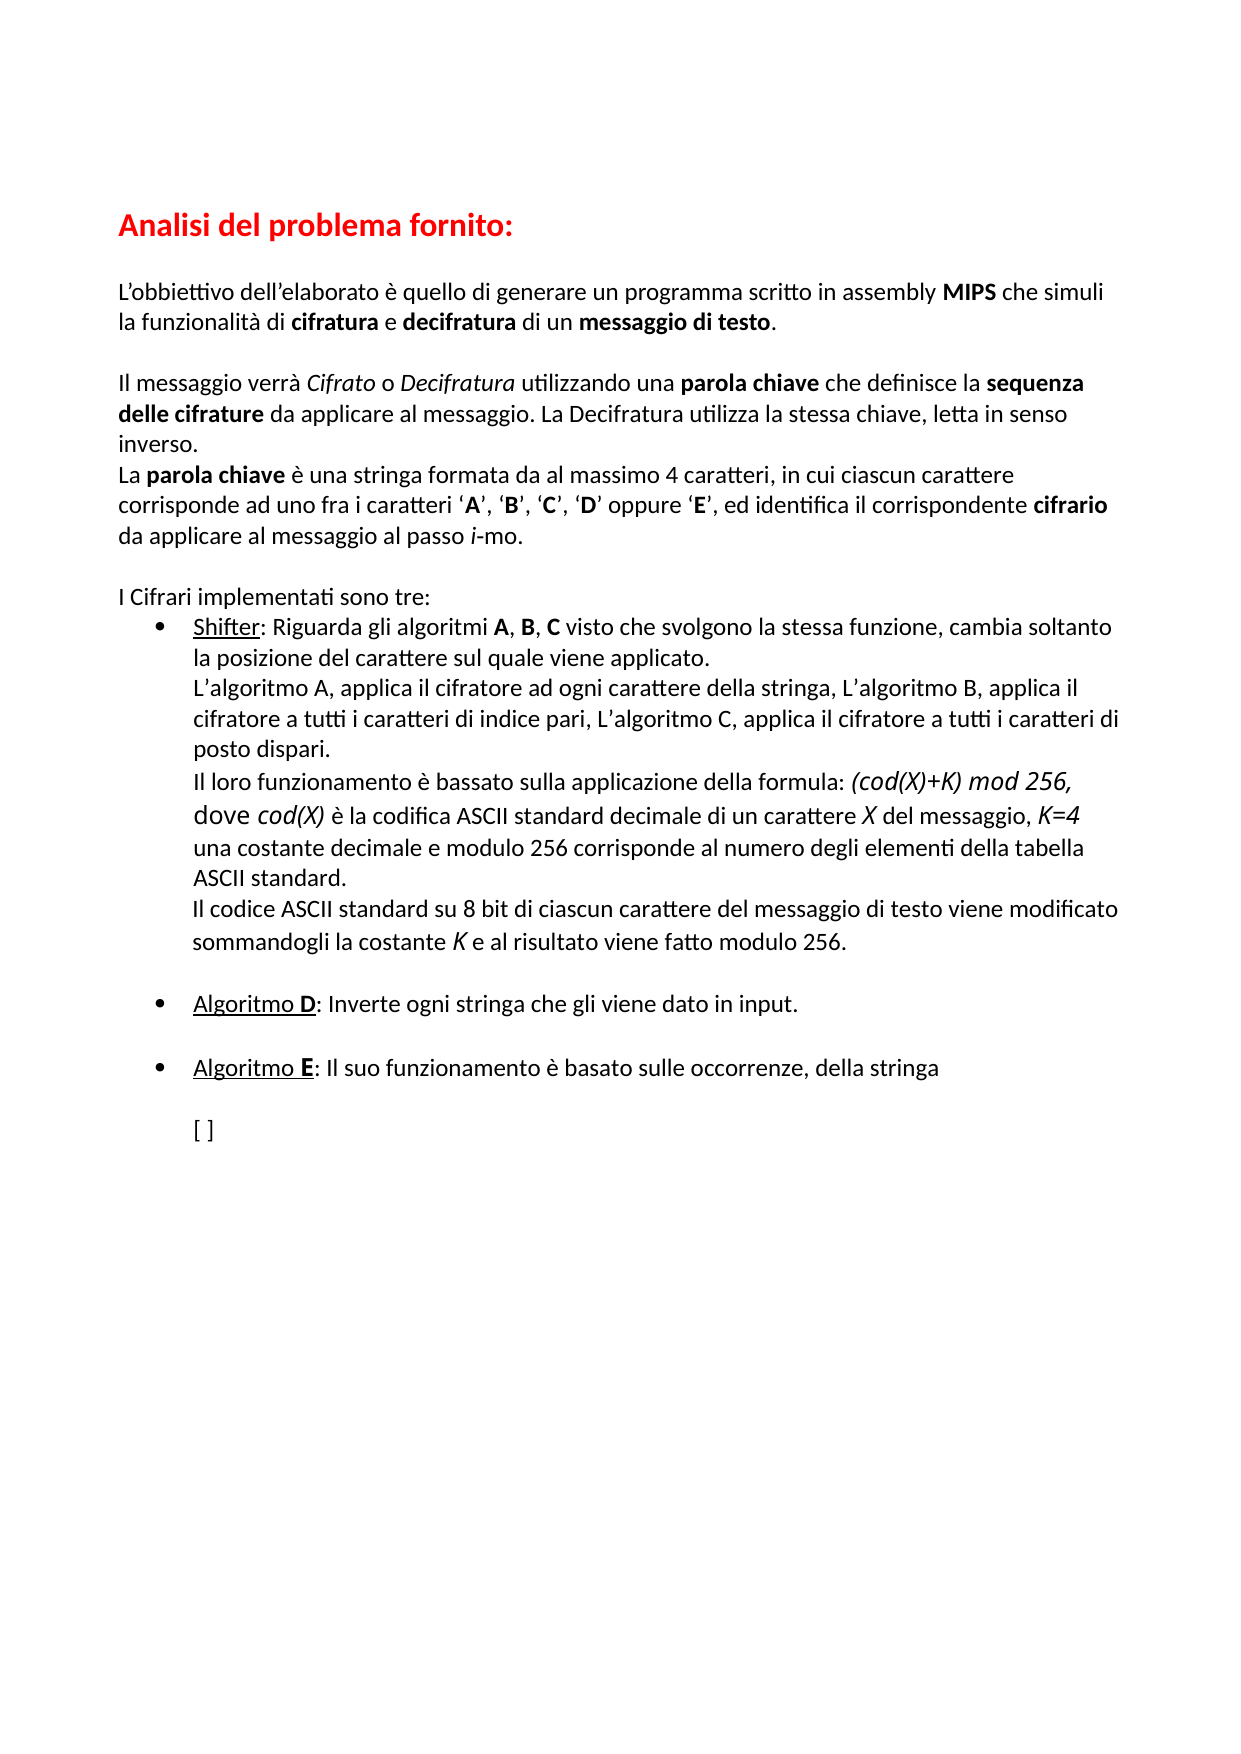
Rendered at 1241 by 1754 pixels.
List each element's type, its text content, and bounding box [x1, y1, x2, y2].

text I Cifrari implementati sono tre: [118, 581, 1122, 611]
text [ ] [193, 1114, 1122, 1144]
text L’obbiettivo dell’elaborato è quello di generare un programma scritto in assembly MIPS che simuli la funzionalità di cifratura e decifratura di un messaggio di testo. [118, 276, 1122, 337]
text L’algoritmo A, applica il cifratore ad ogni carattere della stringa, L’algoritmo B, applica il cifratore a tutti i caratteri di indice pari, L’algoritmo C, applica il cifratore a tutti i caratteri di posto dispari. [193, 672, 1122, 764]
list Shifter: Riguarda gli algoritmi A, B, C visto che svolgono la stessa funzione, cambia soltanto la posizione del carattere sul quale viene applicato. [156, 611, 1122, 672]
list Algoritmo D: Inverte ogni stringa che gli viene dato in input. [156, 988, 1122, 1019]
text La parola chiave è una stringa formata da al massimo 4 caratteri, in cui ciascun carattere corrisponde ad uno fra i caratteri ‘A’, ‘B’, ‘C’, ‘D’ oppure ‘E’, ed identifica il corrispondente cifrario da applicare al messaggio al passo i‐mo. [118, 459, 1122, 550]
text Il codice ASCII standard su 8 bit di ciascun carattere del messaggio di testo viene modificato sommandogli la costante K e al risultato viene fatto modulo 256. [192, 893, 1122, 958]
text Il messaggio verrà Cifrato o Decifratura utilizzando una parola chiave che definisce la sequenza delle cifrature da applicare al messaggio. La Decifratura utilizza la stessa chiave, letta in senso inverso. [118, 367, 1122, 459]
text Analisi del problema fornito: [118, 204, 1122, 245]
list Algoritmo E: Il suo funzionamento è basato sulle occorrenze, della stringa [156, 1049, 1122, 1083]
text Il loro funzionamento è bassato sulla applicazione della formula: (cod(X)+K) mod 256, dove cod(X) è la codifica ASCII standard decimale di un carattere X del messaggio, K=4 una costante decimale e modulo 256 corrisponde al numero degli elementi della tabella ASCII standard. [193, 764, 1122, 893]
